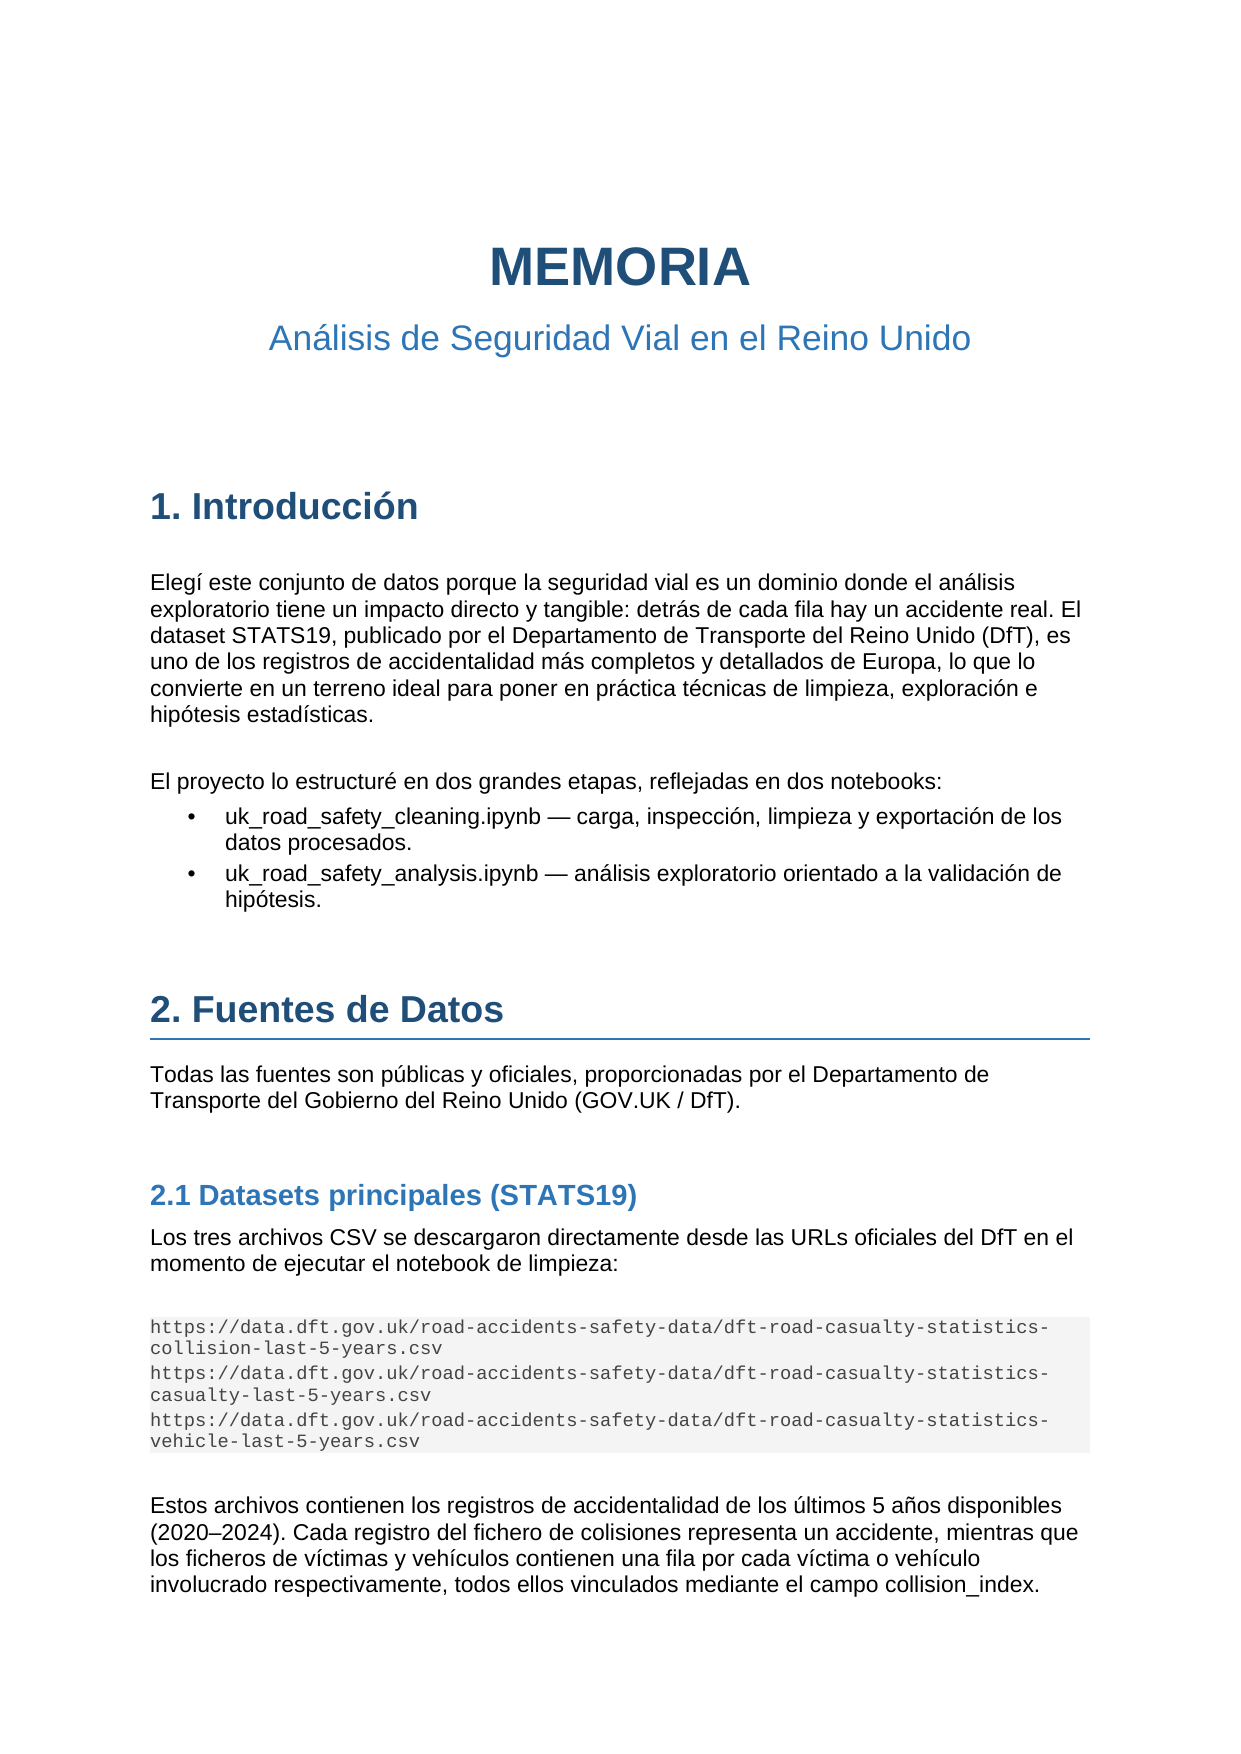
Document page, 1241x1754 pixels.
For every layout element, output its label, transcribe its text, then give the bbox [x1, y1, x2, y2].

text Todas las fuentes son públicas y oficiales, proporcionadas por el Departamento de Transporte del Gobierno del Reino Unido (GOV.UK / DfT). [150, 1061, 1090, 1114]
text 1. Introducción [150, 484, 1090, 527]
text MEMORIA [150, 234, 1090, 296]
text https://data.dft.gov.uk/road-accidents-safety-data/dft-road-casualty-statistics-vehicle-last-5-years.csv [150, 1411, 1090, 1453]
list uk_road_safety_analysis.ipynb — análisis exploratorio orientado a la validación de hipótesis. [187, 860, 1090, 912]
text https://data.dft.gov.uk/road-accidents-safety-data/dft-road-casualty-statistics-casualty-last-5-years.csv [150, 1364, 1090, 1407]
text Estos archivos contienen los registros de accidentalidad de los últimos 5 años disponibles (2020–2024). Cada registro del fichero de colisiones representa un accidente, mientras que los ficheros de víctimas y vehículos contienen una fila por cada víctima o vehículo involucrado respectivamente, todos ellos vinculados mediante el campo collision_index. [150, 1492, 1090, 1597]
list uk_road_safety_cleaning.ipynb — carga, inspección, limpieza y exportación de los datos procesados. [187, 803, 1090, 856]
text Elegí este conjunto de datos porque la seguridad vial es un dominio donde el análisis exploratorio tiene un impacto directo y tangible: detrás de cada fila hay un accidente real. El dataset STATS19, publicado por el Departamento de Transporte del Reino Unido (DfT), es uno de los registros de accidentalidad más completos y detallados de Europa, lo que lo convierte en un terreno ideal para poner en práctica técnicas de limpieza, exploración e hipótesis estadísticas. [150, 569, 1090, 727]
subtitle 2.1 Datasets principales (STATS19) [150, 1178, 1090, 1211]
text Análisis de Seguridad Vial en el Reino Unido [150, 317, 1090, 358]
text El proyecto lo estructuré en dos grandes etapas, reflejadas en dos notebooks: [150, 768, 1090, 794]
subtitle 2. Fuentes de Datos [150, 987, 1090, 1038]
text Los tres archivos CSV se descargaron directamente desde las URLs oficiales del DfT en el momento de ejecutar el notebook de limpieza: [150, 1224, 1090, 1276]
text https://data.dft.gov.uk/road-accidents-safety-data/dft-road-casualty-statistics-collision-last-5-years.csv [150, 1317, 1090, 1360]
